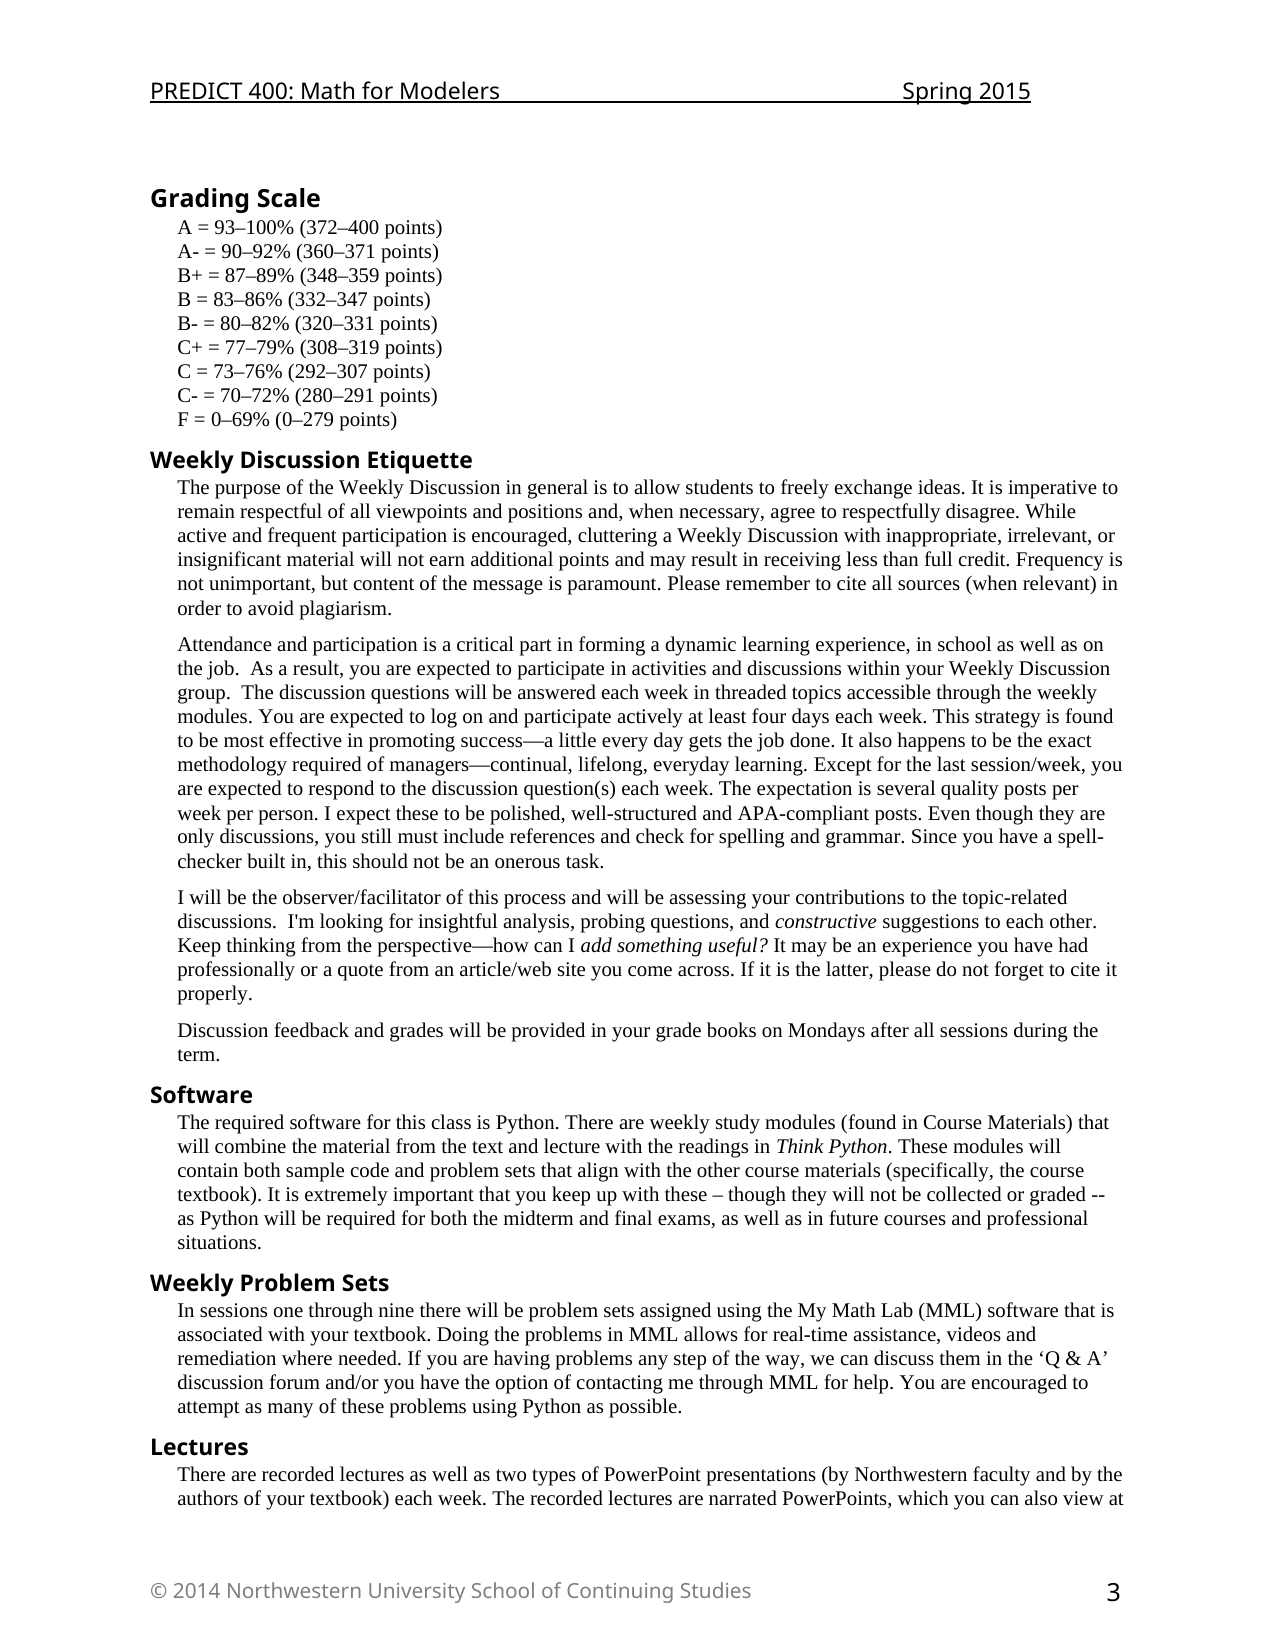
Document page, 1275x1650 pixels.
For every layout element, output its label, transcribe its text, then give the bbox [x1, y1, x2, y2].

text Weekly Problem Sets [150, 1267, 1125, 1298]
text In sessions one through nine there will be problem sets assigned using the My Math Lab (MML) software that is associated with your textbook. Doing the problems in MML allows for real-time assistance, videos and remediation where needed. If you are having problems any step of the way, we can discuss them in the ‘Q & A’ discussion forum and/or you have the option of contacting me through MML for help. You are encouraged to attempt as many of these problems using Python as possible. [177, 1298, 1125, 1418]
text C = 73–76% (292–307 points) [177, 359, 1125, 383]
text Attendance and participation is a critical part in forming a dynamic learning experience, in school as well as on the job. As a result, you are expected to participate in activities and discussions within your Weekly Discussion group. The discussion questions will be answered each week in threaded topics accessible through the weekly modules. You are expected to log on and participate actively at least four days each week. This strategy is found to be most effective in promoting success—a little every day gets the job done. It also happens to be the exact methodology required of managers—continual, lifelong, everyday learning. Except for the last session/week, you are expected to respond to the discussion question(s) each week. The expectation is several quality posts per week per person. I expect these to be polished, well-structured and APA-compliant posts. Even though they are only discussions, you still must include references and check for spelling and grammar. Since you have a spell-checker built in, this should not be an onerous task. [177, 632, 1125, 873]
text Discussion feedback and grades will be provided in your grade books on Mondays after all sessions during the term. [177, 1018, 1125, 1066]
text B- = 80–82% (320–331 points) [177, 311, 1125, 335]
text C- = 70–72% (280–291 points) [177, 383, 1125, 407]
text Weekly Discussion Etiquette [150, 444, 1125, 475]
text F = 0–69% (0–279 points) [177, 407, 1125, 431]
text There are recorded lectures as well as two types of PowerPoint presentations (by Northwestern faculty and by the authors of your textbook) each week. The recorded lectures are narrated PowerPoints, which you can also view at [177, 1462, 1125, 1510]
text A = 93–100% (372–400 points) A- = 90–92% (360–371 points) B+ = 87–89% (348–359 points) B = 83–86% (332–347 points) [177, 215, 1125, 311]
text C+ = 77–79% (308–319 points) [177, 335, 1125, 359]
text The required software for this class is Python. There are weekly study modules (found in Course Materials) that will combine the material from the text and lecture with the readings in Think Python. These modules will contain both sample code and problem sets that align with the other course materials (specifically, the course textbook). It is extremely important that you keep up with these – though they will not be collected or graded -- as Python will be required for both the midterm and final exams, as well as in future courses and professional situations. [177, 1110, 1125, 1254]
text The purpose of the Weekly Discussion in general is to allow students to freely exchange ideas. It is imperative to remain respectful of all viewpoints and positions and, when necessary, agree to respectfully disagree. While active and frequent participation is encouraged, cluttering a Weekly Discussion with inappropriate, irrelevant, or insignificant material will not earn additional points and may result in receiving less than full credit. Frequency is not unimportant, but content of the message is paramount. Please remember to cite all sources (when relevant) in order to avoid plagiarism. [177, 475, 1125, 619]
text Software [150, 1078, 1125, 1110]
text Grading Scale [150, 181, 1125, 215]
text Lectures [150, 1431, 1125, 1462]
text I will be the observer/facilitator of this process and will be assessing your contributions to the topic-related discussions. I'm looking for insightful analysis, probing questions, and constructive suggestions to each other. Keep thinking from the perspective—how can I add something useful? It may be an experience you have had professionally or a quote from an article/web site you come across. If it is the latter, please do not forget to cite it properly. [177, 885, 1125, 1005]
